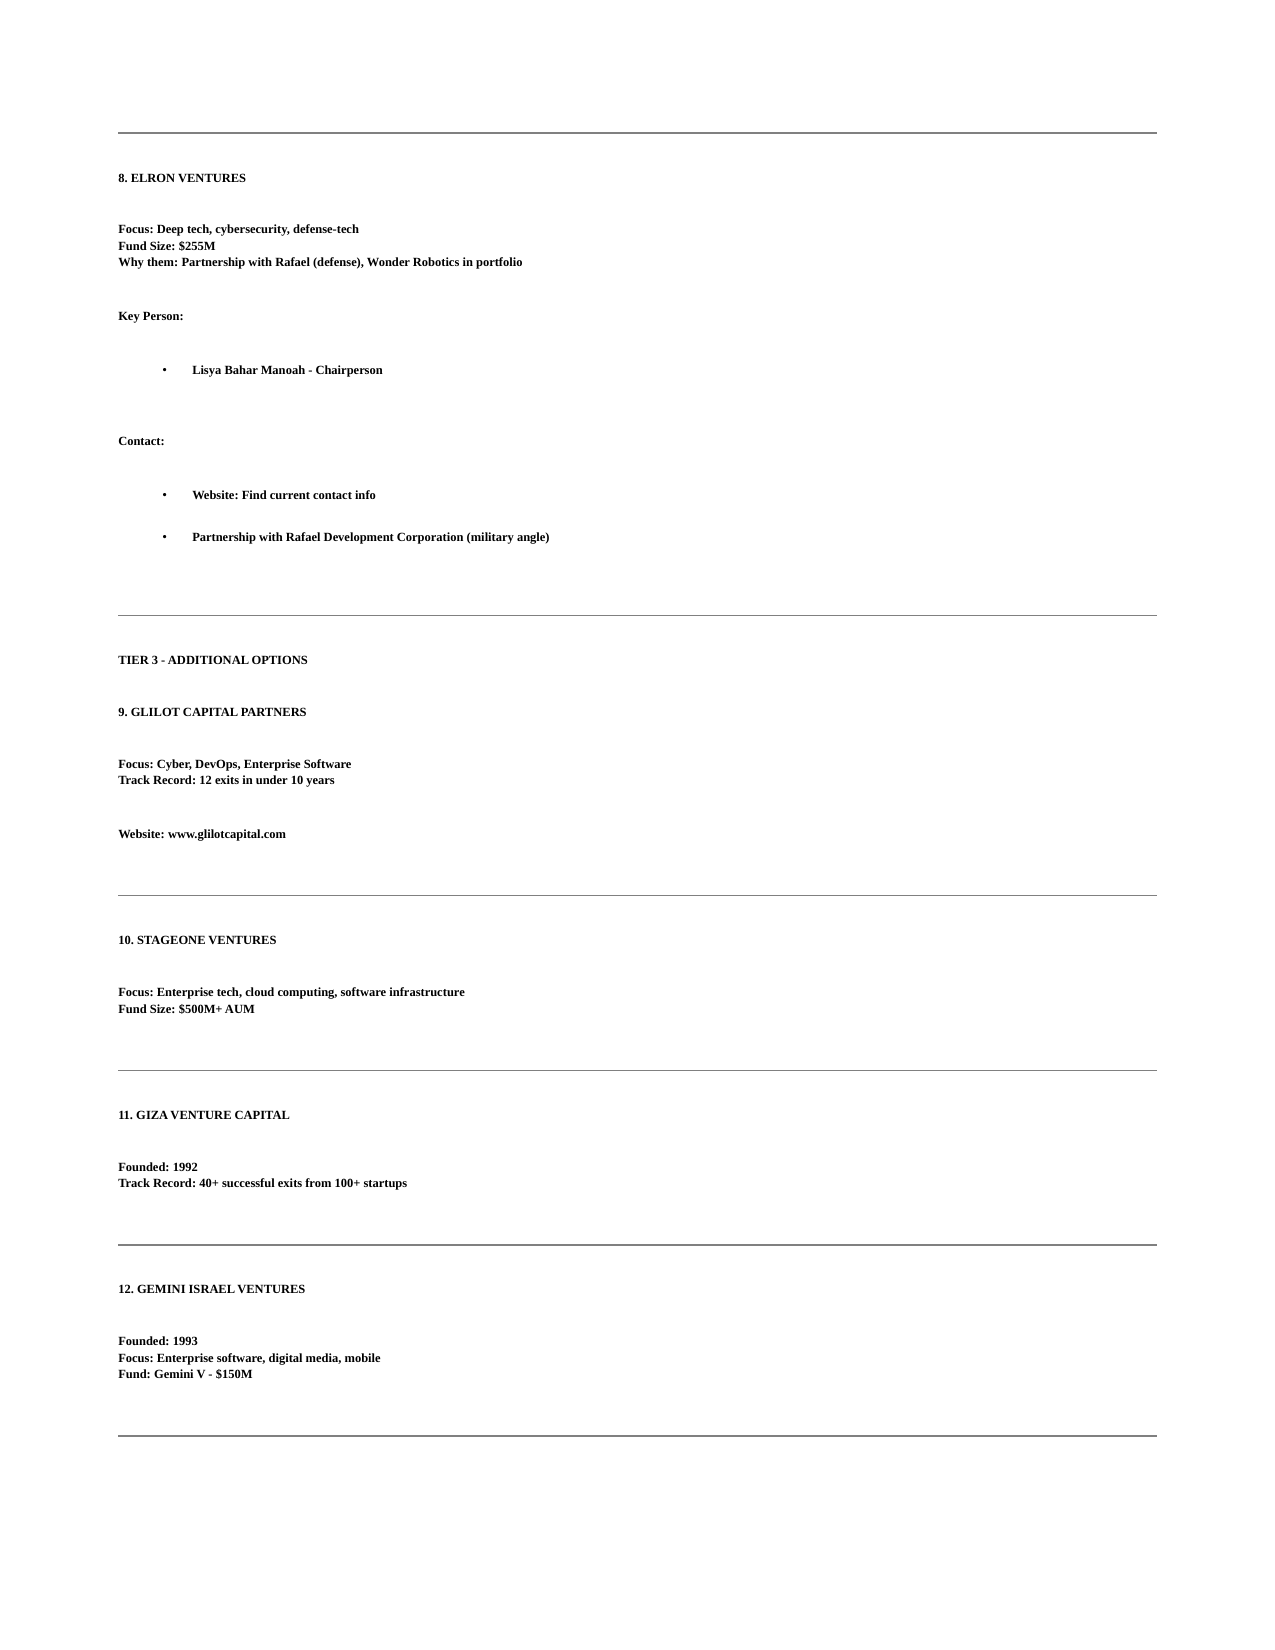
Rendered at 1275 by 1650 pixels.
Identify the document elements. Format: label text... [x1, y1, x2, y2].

text Focus: Cyber, DevOps, Enterprise Software Track Record: 12 exits in under 10 years [118, 756, 1157, 787]
subtitle 11. GIZA VENTURE CAPITAL [118, 1108, 1157, 1122]
subtitle 9. GLILOT CAPITAL PARTNERS [118, 704, 1157, 719]
list Website: Find current contact info [162, 488, 1157, 502]
subtitle TIER 3 - ADDITIONAL OPTIONS [118, 653, 1157, 667]
list Partnership with Rafael Development Corporation (military angle) [162, 529, 1157, 544]
text Founded: 1992 Track Record: 40+ successful exits from 100+ startups [118, 1159, 1157, 1190]
text Website: www.glilotcapital.com [118, 827, 1157, 841]
subtitle 8. ELRON VENTURES [118, 170, 1157, 185]
text Contact: [118, 434, 1157, 448]
subtitle 10. STAGEONE VENTURES [118, 933, 1157, 947]
text Focus: Deep tech, cybersecurity, defense-tech Fund Size: $255M Why them: Partnership with Rafael (defense), Wonder Robotics in portfolio [118, 222, 1157, 269]
text Focus: Enterprise tech, cloud computing, software infrastructure Fund Size: $500M+ AUM [118, 985, 1157, 1016]
text Founded: 1993 Focus: Enterprise software, digital media, mobile Fund: Gemini V - $150M [118, 1334, 1157, 1381]
list Lisya Bahar Manoah - Chairperson [162, 363, 1157, 377]
text Key Person: [118, 309, 1157, 323]
subtitle 12. GEMINI ISRAEL VENTURES [118, 1282, 1157, 1297]
